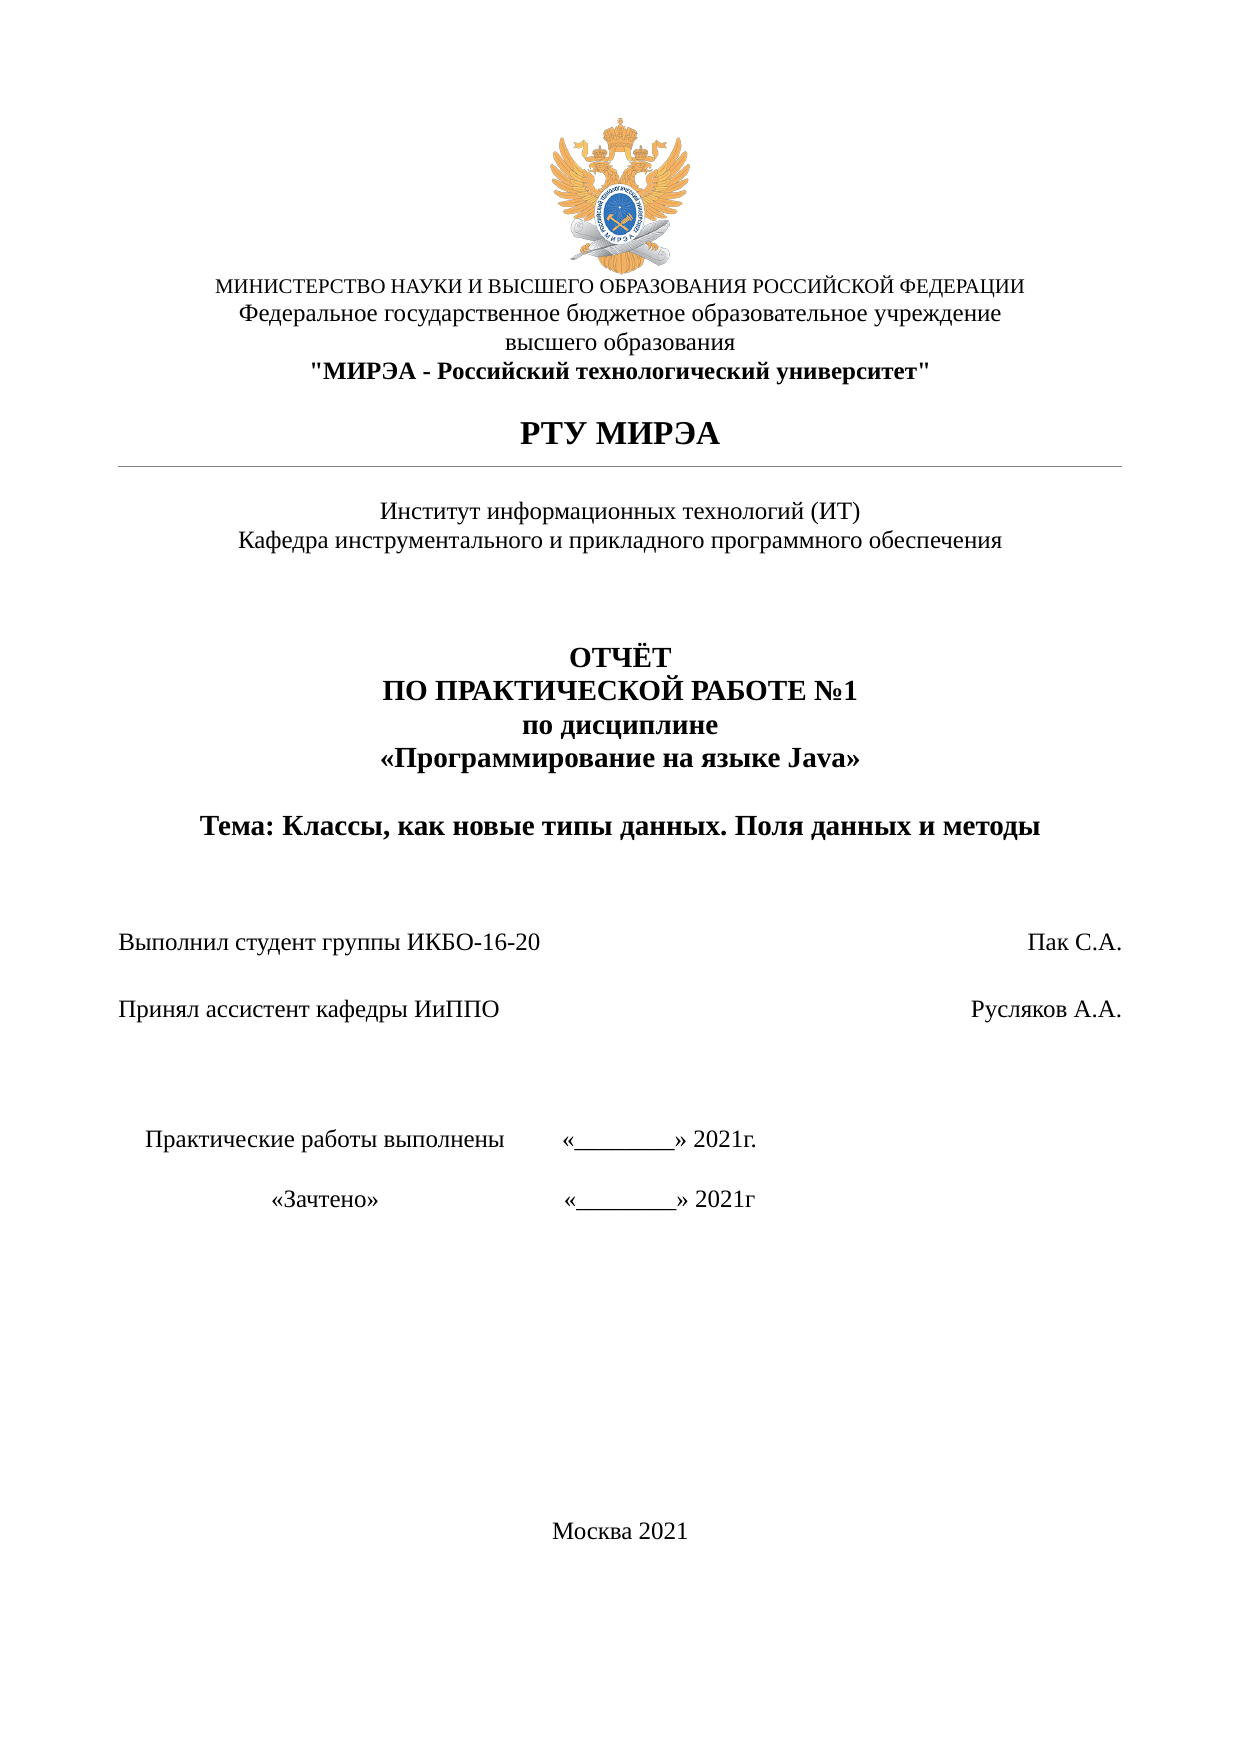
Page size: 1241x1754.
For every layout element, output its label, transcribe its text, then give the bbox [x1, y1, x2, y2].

text по дисциплине [118, 707, 1122, 741]
table_header «________» 2021г. [531, 1109, 787, 1168]
table_cell Принял ассистент кафедры ИиППО [118, 956, 548, 1023]
text ПО ПРАКТИЧЕСКОЙ РАБОТЕ №1 [118, 673, 1122, 707]
table_cell [549, 956, 787, 1023]
table_header [549, 928, 787, 956]
table_cell «Зачтено» [118, 1169, 531, 1228]
picture [542, 118, 699, 275]
text "МИРЭА - Российский технологический университет" [118, 356, 1122, 385]
table_header Выполнил студент группы ИКБО-16-20 [118, 928, 548, 956]
text ОТЧЁТ [118, 640, 1122, 673]
text Федеральное государственное бюджетное образовательное учреждение [118, 298, 1122, 327]
table_header Практические работы выполнены [118, 1109, 531, 1168]
text МИНИСТЕРСТВО НАУКИ И ВЫСШЕГО ОБРАЗОВАНИЯ РОССИЙСКОЙ ФЕДЕРАЦИИ [118, 118, 1122, 298]
table_cell «________» 2021г [531, 1169, 787, 1228]
text Москва 2021 [118, 1516, 1122, 1544]
table_header Пак С.А. [787, 928, 1122, 956]
table_header [787, 1109, 1122, 1168]
text РТУ МИРЭА [118, 413, 1122, 452]
text Тема: Классы, как новые типы данных. Поля данных и методы [118, 808, 1122, 841]
text высшего образования [118, 327, 1122, 356]
table_cell [787, 1169, 1122, 1228]
table_cell Русляков А.А. [787, 956, 1122, 1023]
text Кафедра инструментального и прикладного программного обеспечения [118, 525, 1122, 554]
text Институт информационных технологий (ИТ) [118, 496, 1122, 525]
text «Программирование на языке Java» [118, 741, 1122, 774]
